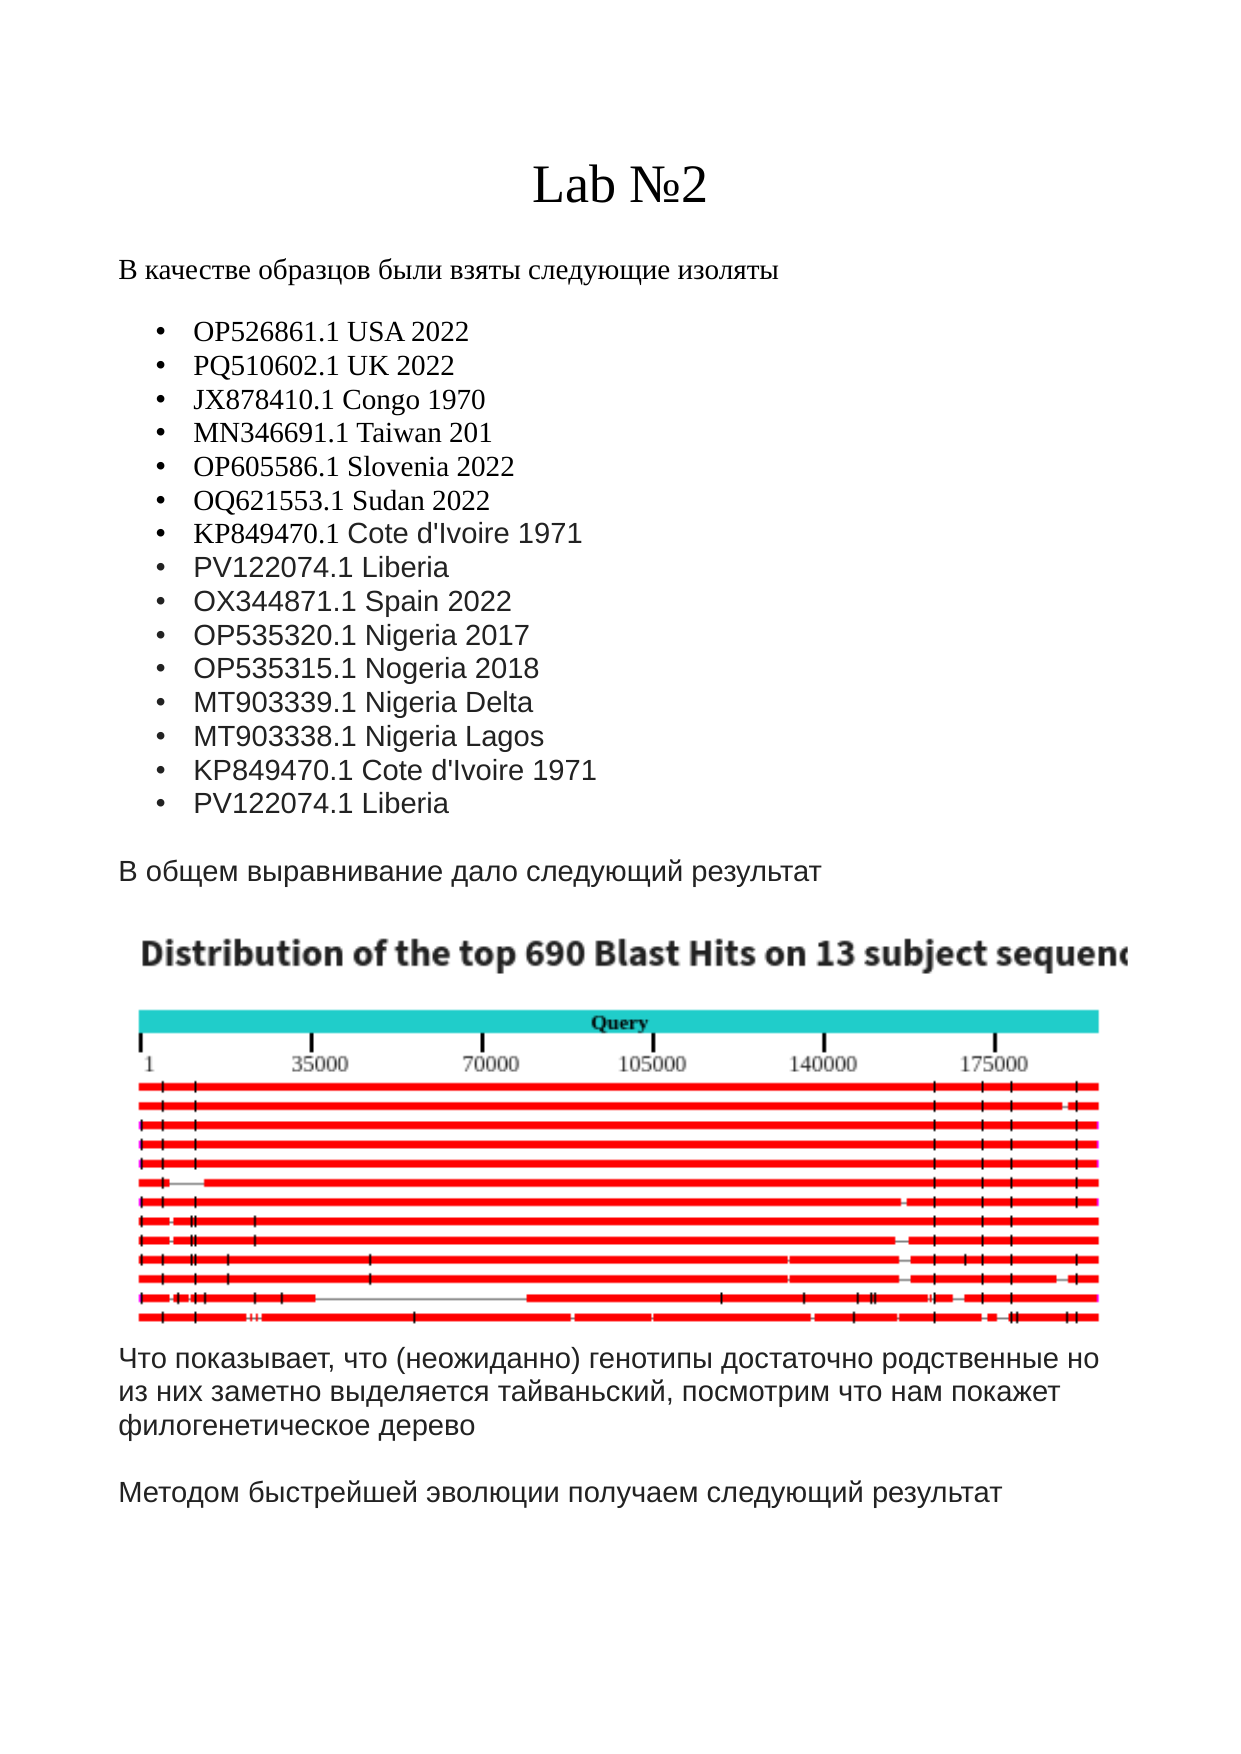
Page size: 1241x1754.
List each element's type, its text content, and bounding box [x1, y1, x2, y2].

text В качестве образцов были взяты следующие изоляты [118, 214, 1122, 314]
list PQ510602.1 UK 2022 [156, 348, 1122, 382]
list PV122074.1 Liberia [156, 550, 1122, 584]
list OP535315.1 Nogeria 2018 [156, 651, 1122, 685]
picture [122, 924, 1128, 1341]
list KP849470.1 Cote d'Ivoire 1971 [156, 516, 1122, 550]
list OP605586.1 Slovenia 2022 [156, 449, 1122, 483]
list MT903338.1 Nigeria Lagos [156, 719, 1122, 753]
list MN346691.1 Taiwan 201 [156, 416, 1122, 449]
list PV122074.1 Liberia [156, 786, 1122, 820]
text Что показывает, что (неожиданно) генотипы достаточно родственные но из них заметно выделяется тайваньский, посмотрим что нам покажет филогенетическое дерево [118, 1156, 1122, 1441]
list OP526861.1 USA 2022 [156, 314, 1122, 348]
text Методом быстрейшей эволюции получаем следующий результат [118, 1475, 1122, 1508]
list OQ621553.1 Sudan 2022 [156, 483, 1122, 516]
list KP849470.1 Cote d'Ivoire 1971 [156, 753, 1122, 786]
list MT903339.1 Nigeria Delta [156, 685, 1122, 719]
text В общем выравнивание дало следующий результат [118, 854, 1122, 887]
list JX878410.1 Congo 1970 [156, 382, 1122, 416]
list OP535320.1 Nigeria 2017 [156, 618, 1122, 651]
list OX344871.1 Spain 2022 [156, 584, 1122, 618]
text Lab №2 [118, 152, 1122, 214]
